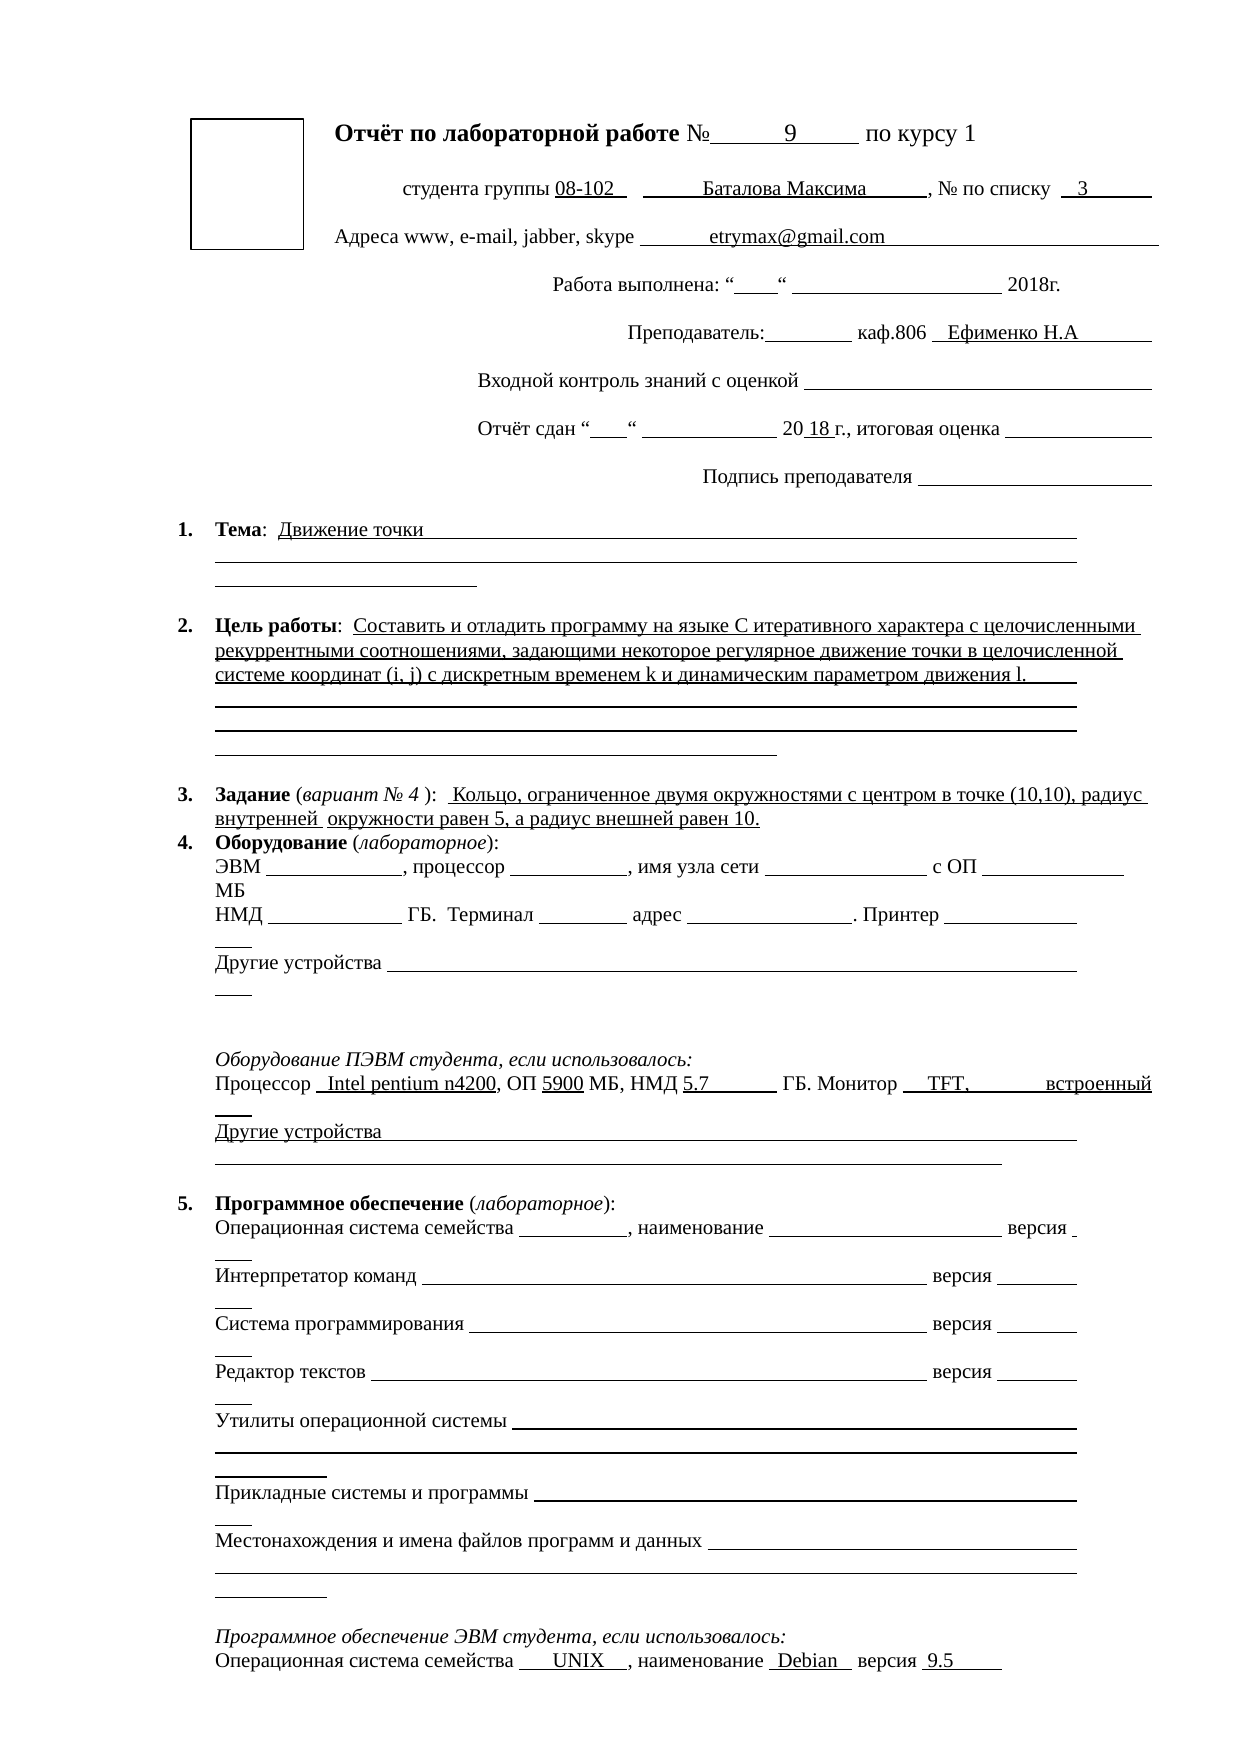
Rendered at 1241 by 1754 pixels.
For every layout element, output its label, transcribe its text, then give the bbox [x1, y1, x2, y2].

list Программное обеспечение (лабораторное): [177, 1191, 1152, 1215]
text Система программирования версия [215, 1311, 1152, 1359]
text Операционная система семейства , наименование версия [215, 1215, 1152, 1263]
table_header Отчёт по лабораторной работе № 9 по курсу 1 студента группы 08-102 Баталова Максима , № по списку 3 Адреса www, e-mail, jabber, skype etrymax@gmail.com Работа выполнена: “ “ 2018г. Преподаватель: каф.806 Ефименко Н.А Входной контроль знаний с оценкой Отчёт сдан “ “ 20 18 г., итоговая оценка Подпись преподавателя [334, 118, 1152, 488]
list Задание (вариант № 4 ): Кольцо, ограниченное двумя окружностями с центром в точке (10,10), радиус внутренней окружности равен 5, а радиус внешней равен 10. [177, 782, 1152, 830]
text Прикладные системы и программы [215, 1480, 1152, 1528]
text Другие устройства [215, 1119, 1152, 1167]
text Программное обеспечение ЭВМ студента, если использовалось: [215, 1624, 1152, 1648]
text Интерпретатор команд версия [215, 1263, 1152, 1311]
list Оборудование (лабораторное): [177, 830, 1152, 854]
list Тема: Движение точки [177, 517, 1152, 589]
text ЭВМ , процессор , имя узла сети с ОП МБ [215, 854, 1152, 902]
table_header [166, 118, 334, 488]
text НМД ГБ. Терминал адрес . Принтер [215, 902, 1152, 950]
text Операционная система семейства UNIX , наименование Debian версия 9.5 [215, 1648, 1152, 1672]
text Редактор текстов версия [215, 1359, 1152, 1407]
text Процессор Intel pentium n4200, ОП 5900 МБ, НМД 5.7 ГБ. Монитор TFT, встроенный [215, 1071, 1152, 1119]
text Другие устройства [215, 950, 1152, 998]
text Оборудование ПЭВМ студента, если использовалось: [215, 1047, 1152, 1071]
text Местонахождения и имена файлов программ и данных [215, 1528, 1152, 1600]
list Цель работы: Cоставить и отладить программу на языке С итеративного характера с целочисленными рекуррентными соотношениями, задающими некоторое регулярное движение точки в целочисленной системе координат (i, j) с дискретным временем k и динамическим параметром движения l. [177, 613, 1152, 758]
text Утилиты операционной системы [215, 1407, 1152, 1480]
